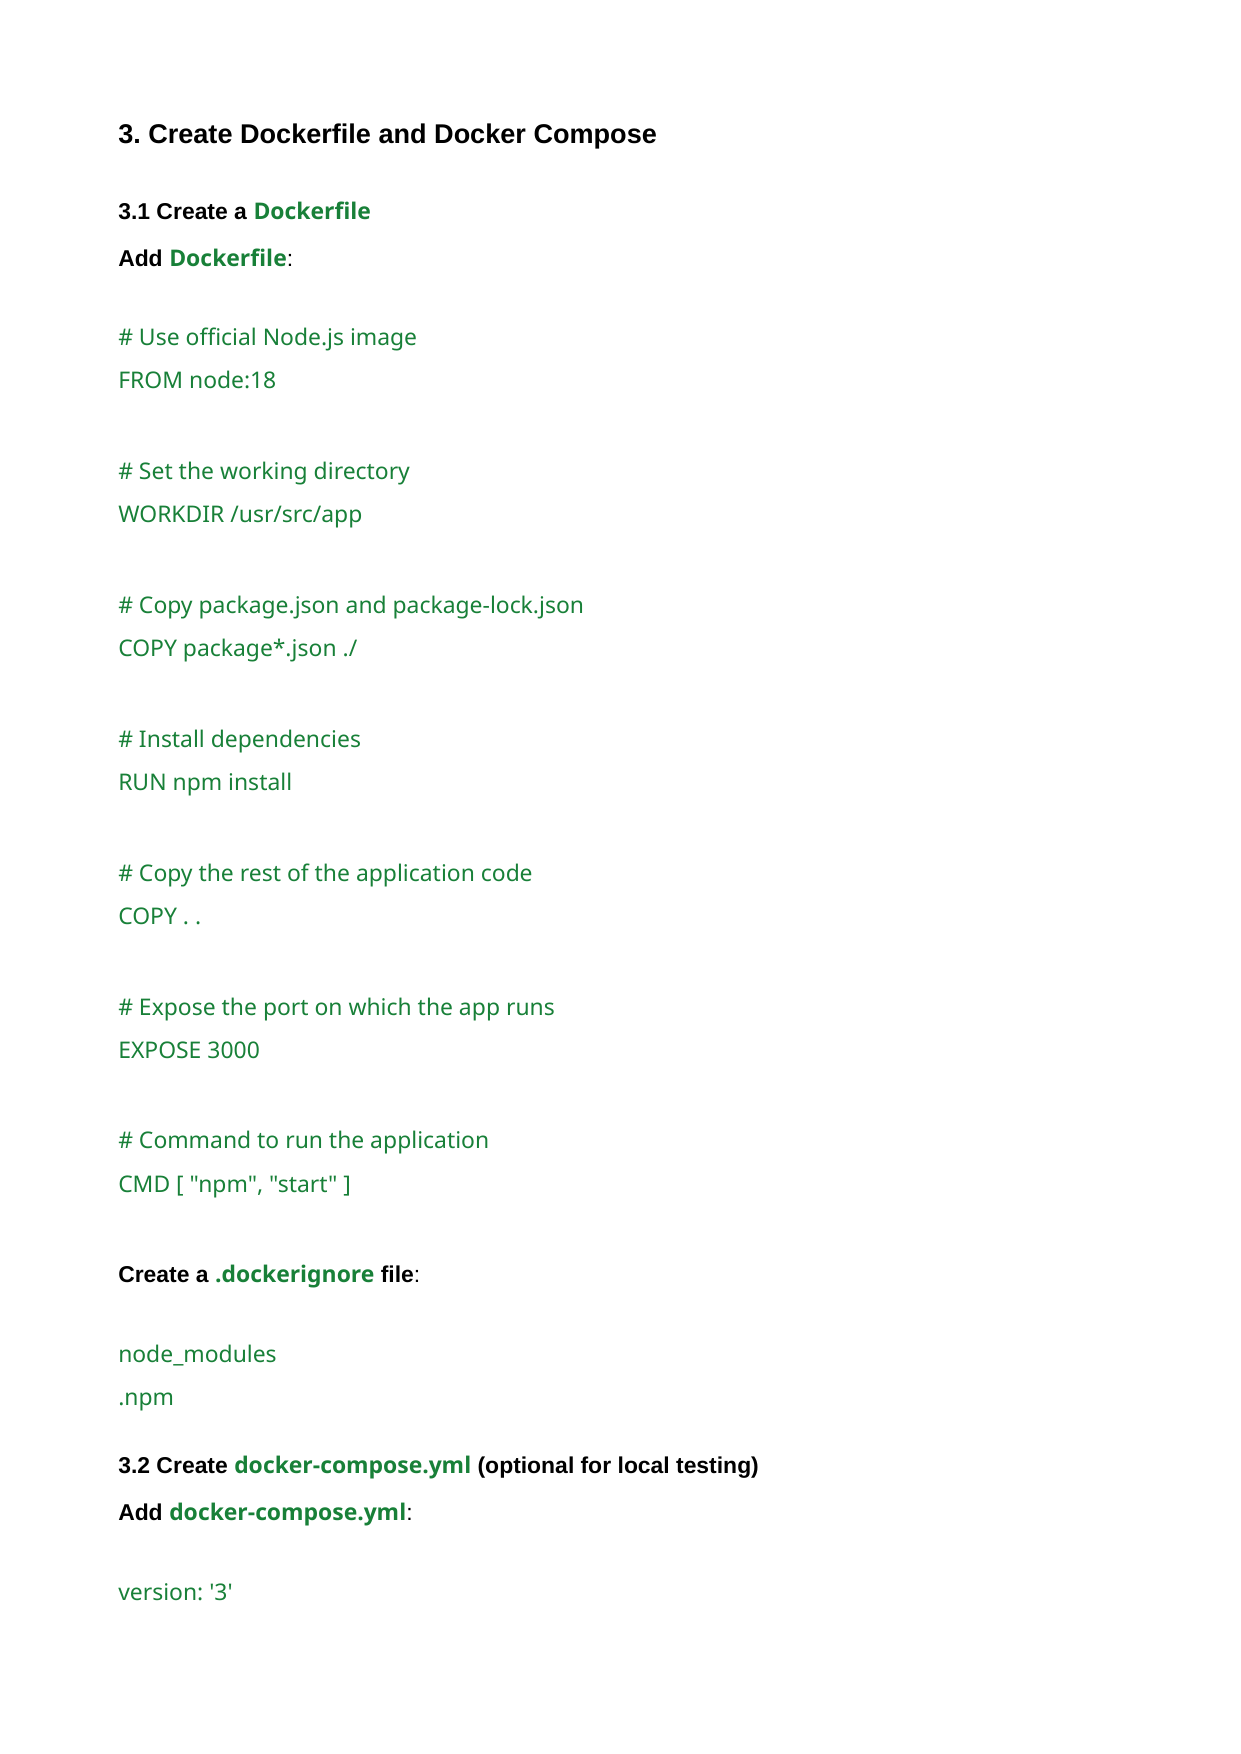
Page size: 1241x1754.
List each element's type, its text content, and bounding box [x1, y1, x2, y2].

text # Copy the rest of the application code [118, 857, 1122, 888]
text Add Dockerfile: # Use official Node.js image [118, 242, 1122, 353]
text # Copy package.json and package-lock.json [118, 589, 1122, 620]
text # Set the working directory [118, 455, 1122, 486]
text Create a .dockerignore file: node_modules [118, 1258, 1122, 1369]
text COPY . . [118, 900, 1122, 931]
subtitle 3.2 Create docker-compose.yml (optional for local testing) [118, 1449, 1122, 1480]
text Add docker-compose.yml: version: '3' [118, 1496, 1122, 1607]
text EXPOSE 3000 [118, 1034, 1122, 1065]
text CMD [ "npm", "start" ] [118, 1168, 1122, 1199]
text WORKDIR /usr/src/app [118, 498, 1122, 529]
subtitle 3.1 Create a Dockerfile [118, 194, 1122, 226]
text RUN npm install [118, 766, 1122, 797]
text COPY package*.json ./ [118, 632, 1122, 663]
subtitle 3. Create Dockerfile and Docker Compose [118, 118, 1122, 149]
text # Command to run the application [118, 1124, 1122, 1156]
text # Install dependencies [118, 723, 1122, 754]
text # Expose the port on which the app runs [118, 991, 1122, 1022]
text .npm [118, 1381, 1122, 1412]
text FROM node:18 [118, 364, 1122, 396]
